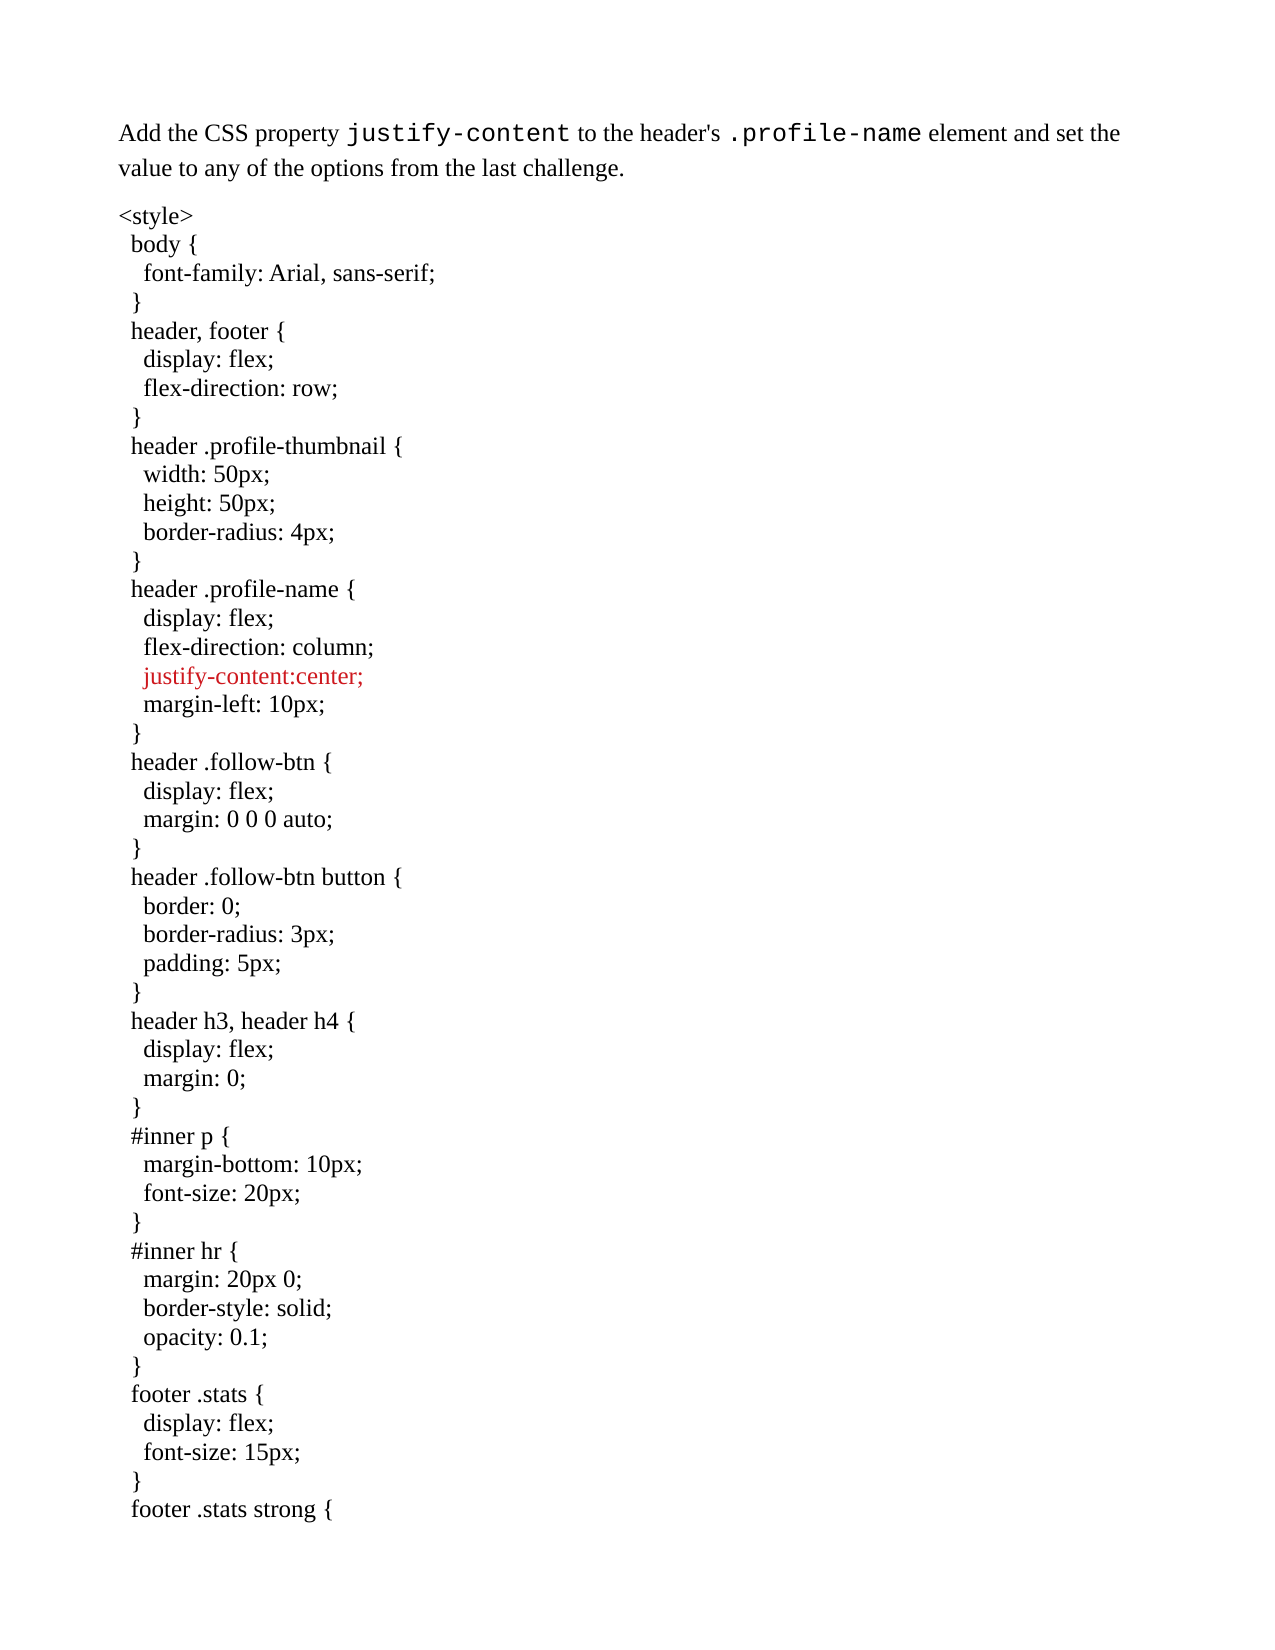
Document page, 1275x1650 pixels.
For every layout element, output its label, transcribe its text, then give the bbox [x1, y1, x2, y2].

text border-radius: 3px; [118, 919, 1157, 948]
text border-radius: 4px; [118, 517, 1157, 546]
text opacity: 0.1; [118, 1322, 1157, 1351]
text margin-bottom: 10px; [118, 1149, 1157, 1178]
text } [118, 1351, 1157, 1379]
text border: 0; [118, 891, 1157, 919]
text } [118, 833, 1157, 862]
text font-family: Arial, sans-serif; [118, 258, 1157, 287]
text Add the CSS property justify-content to the header's .profile-name element and set the value to any of the options from the last challenge. [118, 118, 1157, 182]
text <style> [118, 201, 1157, 229]
text footer .stats strong { [118, 1494, 1157, 1523]
text margin: 0; [118, 1063, 1157, 1092]
text } [118, 1092, 1157, 1121]
text #inner p { [118, 1121, 1157, 1149]
text border-style: solid; [118, 1293, 1157, 1322]
text display: flex; [118, 344, 1157, 373]
text display: flex; [118, 603, 1157, 632]
text header .profile-name { [118, 574, 1157, 603]
text } [118, 1207, 1157, 1236]
text header .follow-btn button { [118, 862, 1157, 891]
text header .profile-thumbnail { [118, 431, 1157, 459]
text display: flex; [118, 1408, 1157, 1437]
text footer .stats { [118, 1379, 1157, 1408]
text } [118, 1466, 1157, 1494]
text header .follow-btn { [118, 747, 1157, 776]
text margin-left: 10px; [118, 689, 1157, 718]
text padding: 5px; [118, 948, 1157, 977]
text body { [118, 229, 1157, 258]
text } [118, 977, 1157, 1006]
text display: flex; [118, 1034, 1157, 1063]
text } [118, 287, 1157, 316]
text height: 50px; [118, 488, 1157, 517]
text #inner hr { [118, 1236, 1157, 1264]
text } [118, 546, 1157, 574]
text flex-direction: row; [118, 373, 1157, 402]
text margin: 0 0 0 auto; [118, 804, 1157, 833]
text margin: 20px 0; [118, 1264, 1157, 1293]
text header h3, header h4 { [118, 1006, 1157, 1034]
text justify-content:center; [118, 661, 1157, 689]
text font-size: 15px; [118, 1437, 1157, 1466]
text header, footer { [118, 316, 1157, 344]
text } [118, 718, 1157, 747]
text flex-direction: column; [118, 632, 1157, 661]
text } [118, 402, 1157, 431]
text display: flex; [118, 776, 1157, 804]
text font-size: 20px; [118, 1178, 1157, 1207]
text width: 50px; [118, 459, 1157, 488]
